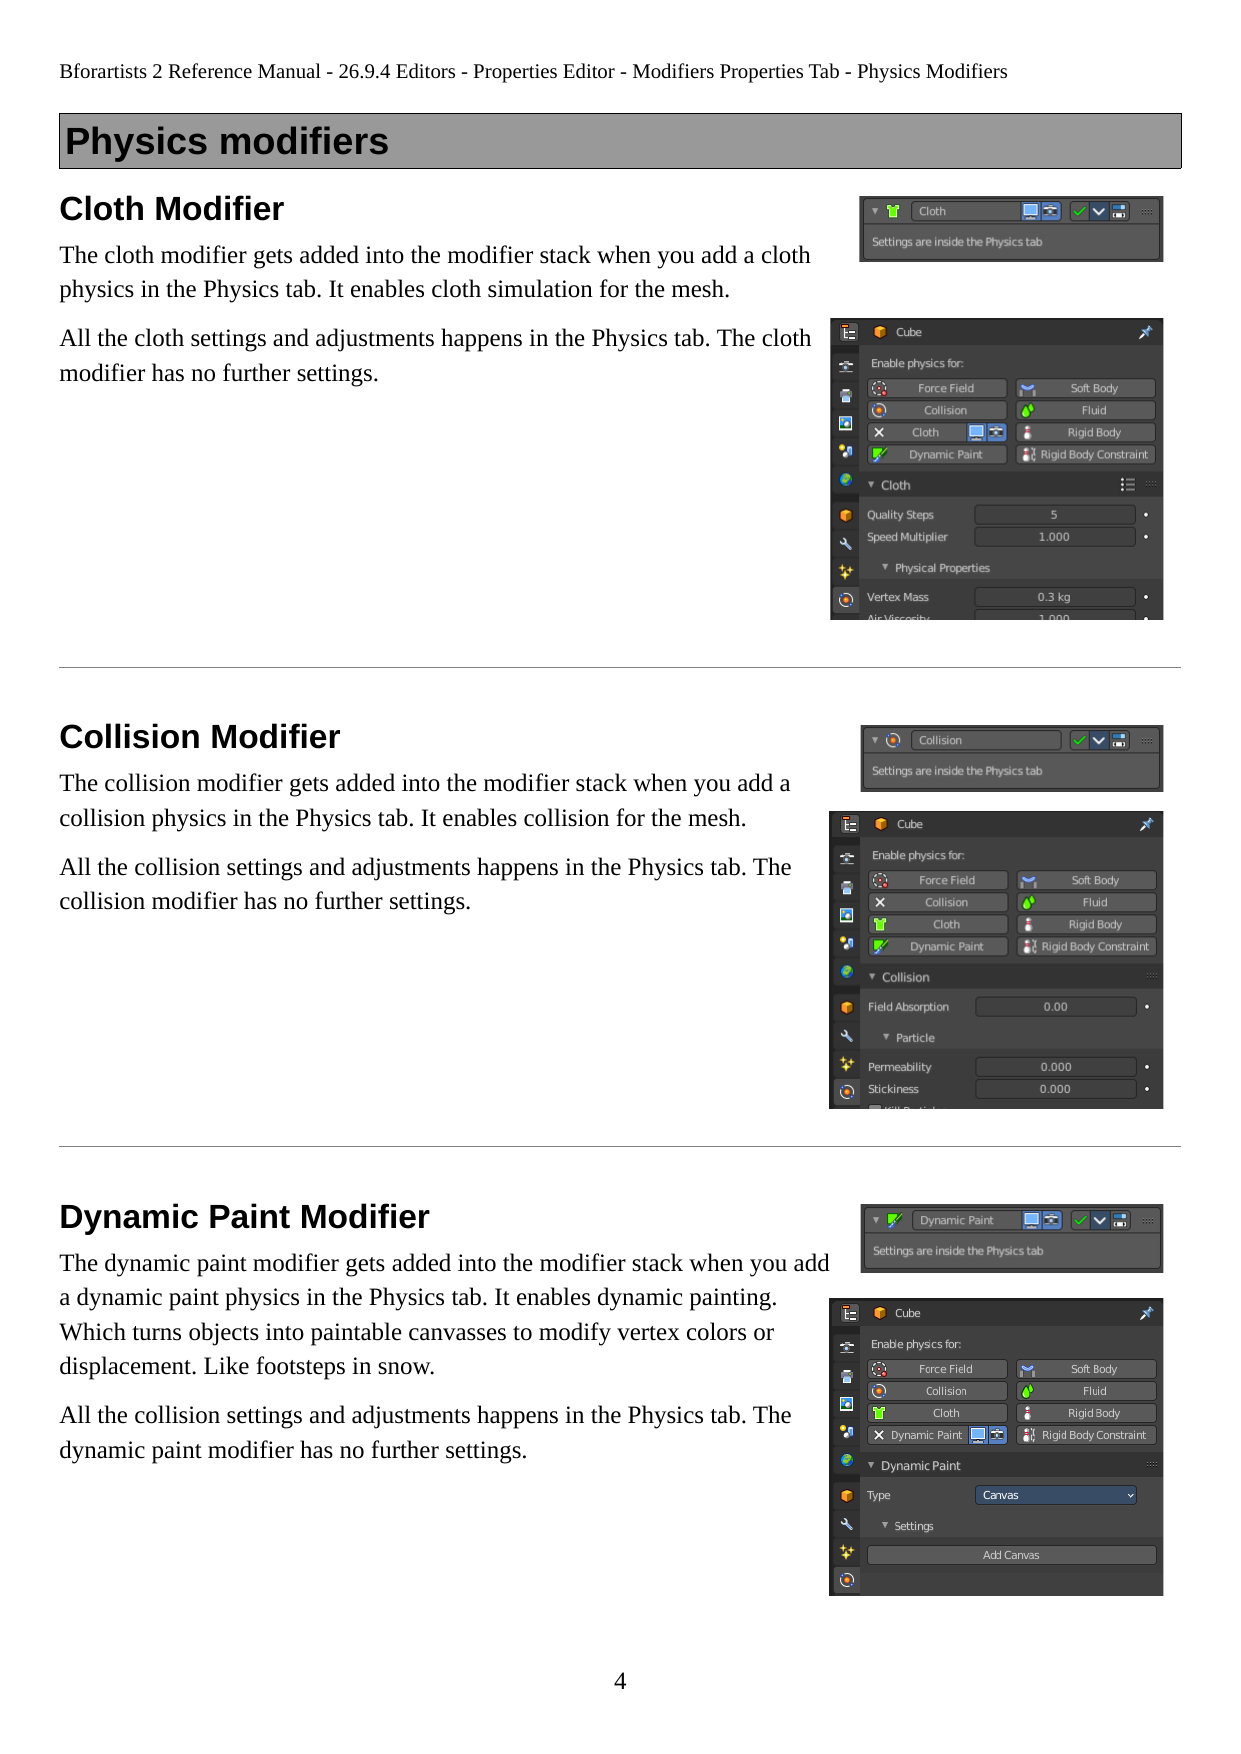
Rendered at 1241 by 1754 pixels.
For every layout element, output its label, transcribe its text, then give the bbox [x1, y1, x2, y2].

picture [860, 725, 1164, 792]
picture [829, 1298, 1164, 1596]
text The collision modifier gets added into the modifier stack when you add a collision physics in the Physics tab. It enables collision for the mesh. [59, 768, 1181, 832]
picture [860, 1204, 1164, 1273]
picture [830, 318, 1164, 620]
text The cloth modifier gets added into the modifier stack when you add a cloth physics in the Physics tab. It enables cloth simulation for the mesh. [59, 240, 1181, 303]
subtitle Cloth Modifier [59, 189, 1181, 227]
table_header Physics modifiers [60, 114, 1181, 168]
picture [859, 196, 1164, 262]
text The dynamic paint modifier gets added into the modifier stack when you add a dynamic paint physics in the Physics tab. It enables dynamic painting. Which turns objects into paintable canvasses to modify vertex colors or displacement. Like footsteps in snow. [59, 1248, 1181, 1380]
subtitle Collision Modifier [59, 717, 1181, 756]
subtitle Dynamic Paint Modifier [59, 1197, 1181, 1235]
text All the collision settings and adjustments happens in the Physics tab. The collision modifier has no further settings. [59, 852, 829, 915]
text All the cloth settings and adjustments happens in the Physics tab. The cloth modifier has no further settings. [59, 323, 830, 387]
picture [829, 811, 1164, 1109]
text All the collision settings and adjustments happens in the Physics tab. The dynamic paint modifier has no further settings. [59, 1400, 829, 1464]
